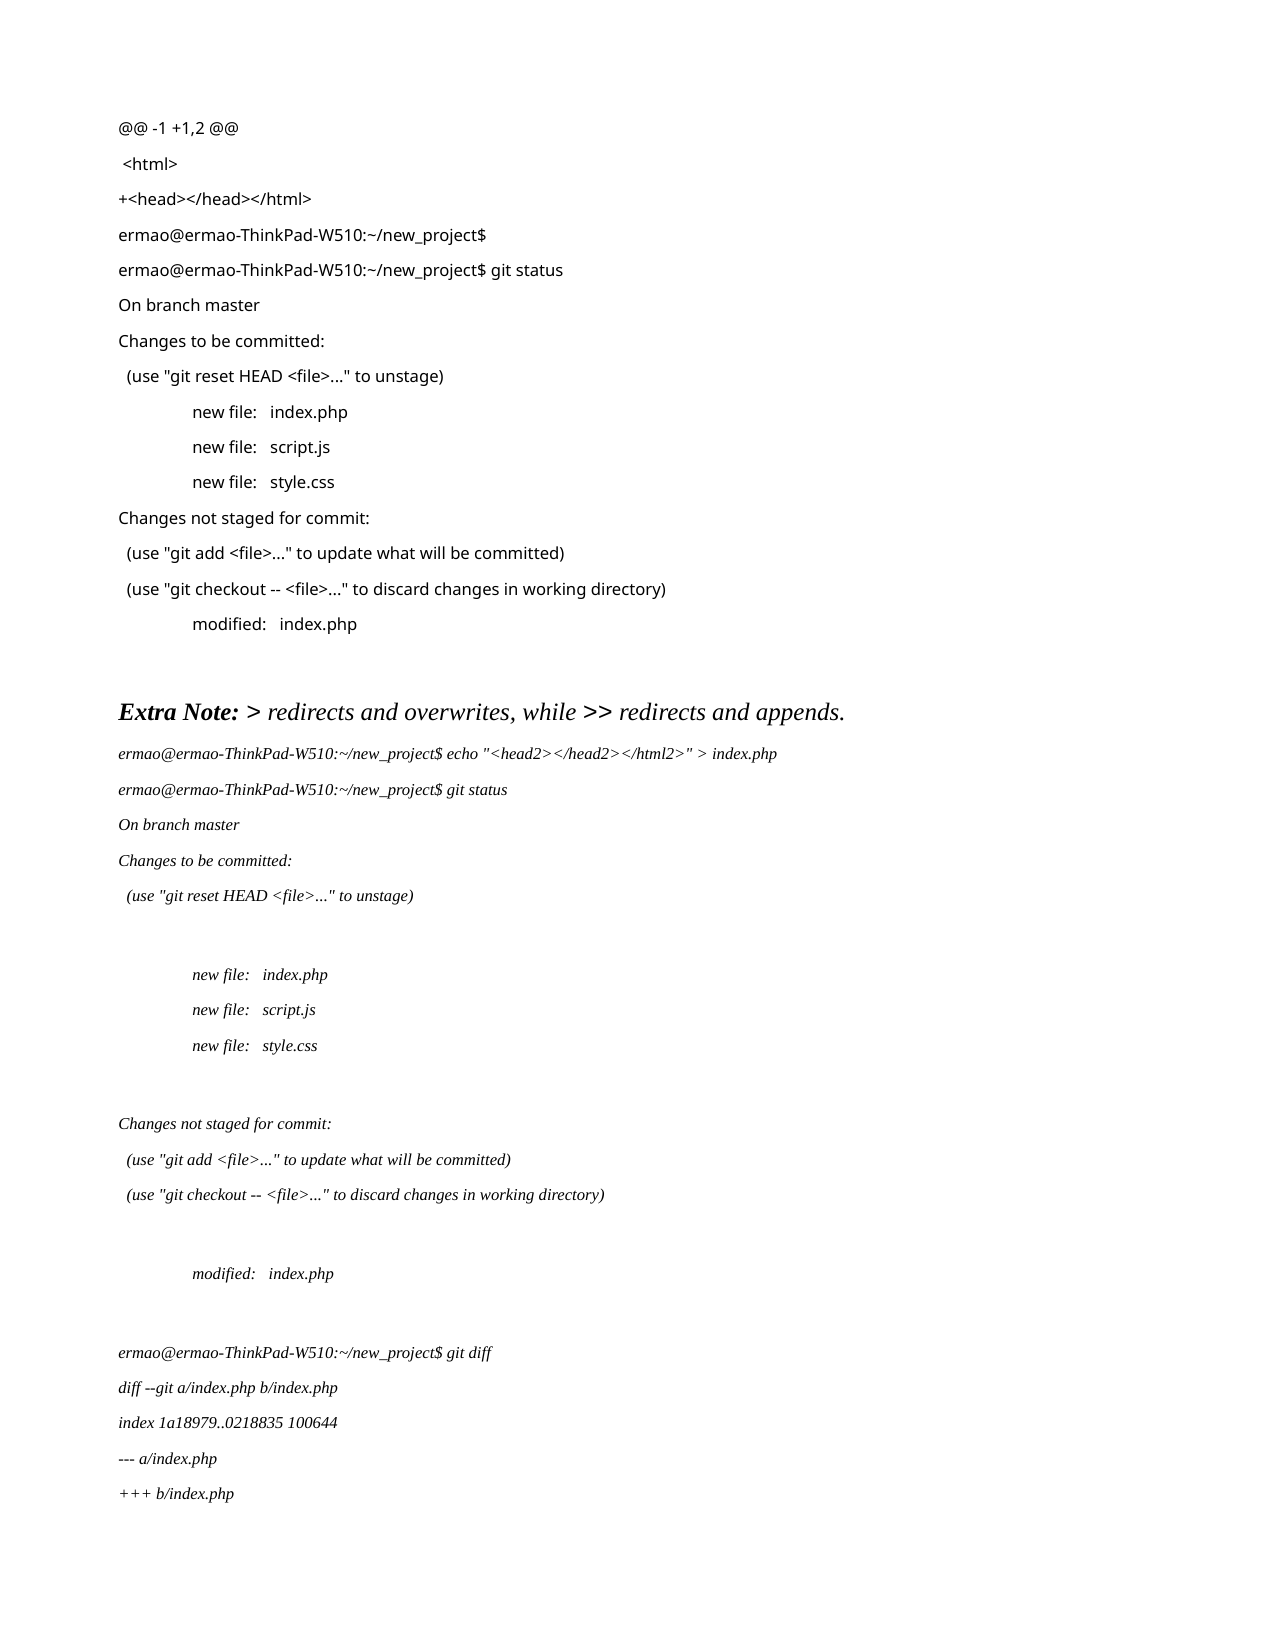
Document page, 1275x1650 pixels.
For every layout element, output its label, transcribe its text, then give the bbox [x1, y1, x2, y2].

text new file: index.php [118, 401, 1157, 422]
text (use "git add <file>..." to update what will be committed) [118, 1148, 1157, 1169]
text Changes to be committed: [118, 331, 1157, 351]
text ermao@ermao-ThinkPad-W510:~/new_project$ echo "<head2></head2></html2>" > index.php [118, 742, 1157, 763]
text ermao@ermao-ThinkPad-W510:~/new_project$ git diff [118, 1341, 1157, 1362]
text new file: index.php [118, 963, 1157, 984]
text (use "git checkout -- <file>..." to discard changes in working directory) [118, 1183, 1157, 1204]
text index 1a18979..0218835 100644 [118, 1412, 1157, 1432]
text (use "git reset HEAD <file>..." to unstage) [118, 366, 1157, 387]
text (use "git reset HEAD <file>..." to unstage) [118, 884, 1157, 905]
text new file: script.js [118, 437, 1157, 458]
text diff --git a/index.php b/index.php [118, 1376, 1157, 1397]
text ermao@ermao-ThinkPad-W510:~/new_project$ [118, 224, 1157, 245]
text --- a/index.php [118, 1447, 1157, 1468]
text Changes not staged for commit: [118, 1112, 1157, 1133]
text +++ b/index.php [118, 1482, 1157, 1503]
text @@ -1 +1,2 @@ [118, 118, 1157, 139]
text Extra Note: > redirects and overwrites, while >> redirects and appends. [118, 697, 1157, 728]
text ermao@ermao-ThinkPad-W510:~/new_project$ git status [118, 778, 1157, 799]
text modified: index.php [118, 614, 1157, 635]
text new file: style.css [118, 472, 1157, 493]
text modified: index.php [118, 1262, 1157, 1283]
text Changes not staged for commit: [118, 508, 1157, 528]
text (use "git add <file>..." to update what will be committed) [118, 543, 1157, 564]
text new file: style.css [118, 1034, 1157, 1054]
text ermao@ermao-ThinkPad-W510:~/new_project$ git status [118, 260, 1157, 281]
text On branch master [118, 295, 1157, 316]
text On branch master [118, 813, 1157, 834]
text (use "git checkout -- <file>..." to discard changes in working directory) [118, 578, 1157, 599]
text Changes to be committed: [118, 849, 1157, 869]
text +<head></head></html> [118, 189, 1157, 210]
text <html> [118, 153, 1157, 174]
text new file: script.js [118, 998, 1157, 1019]
